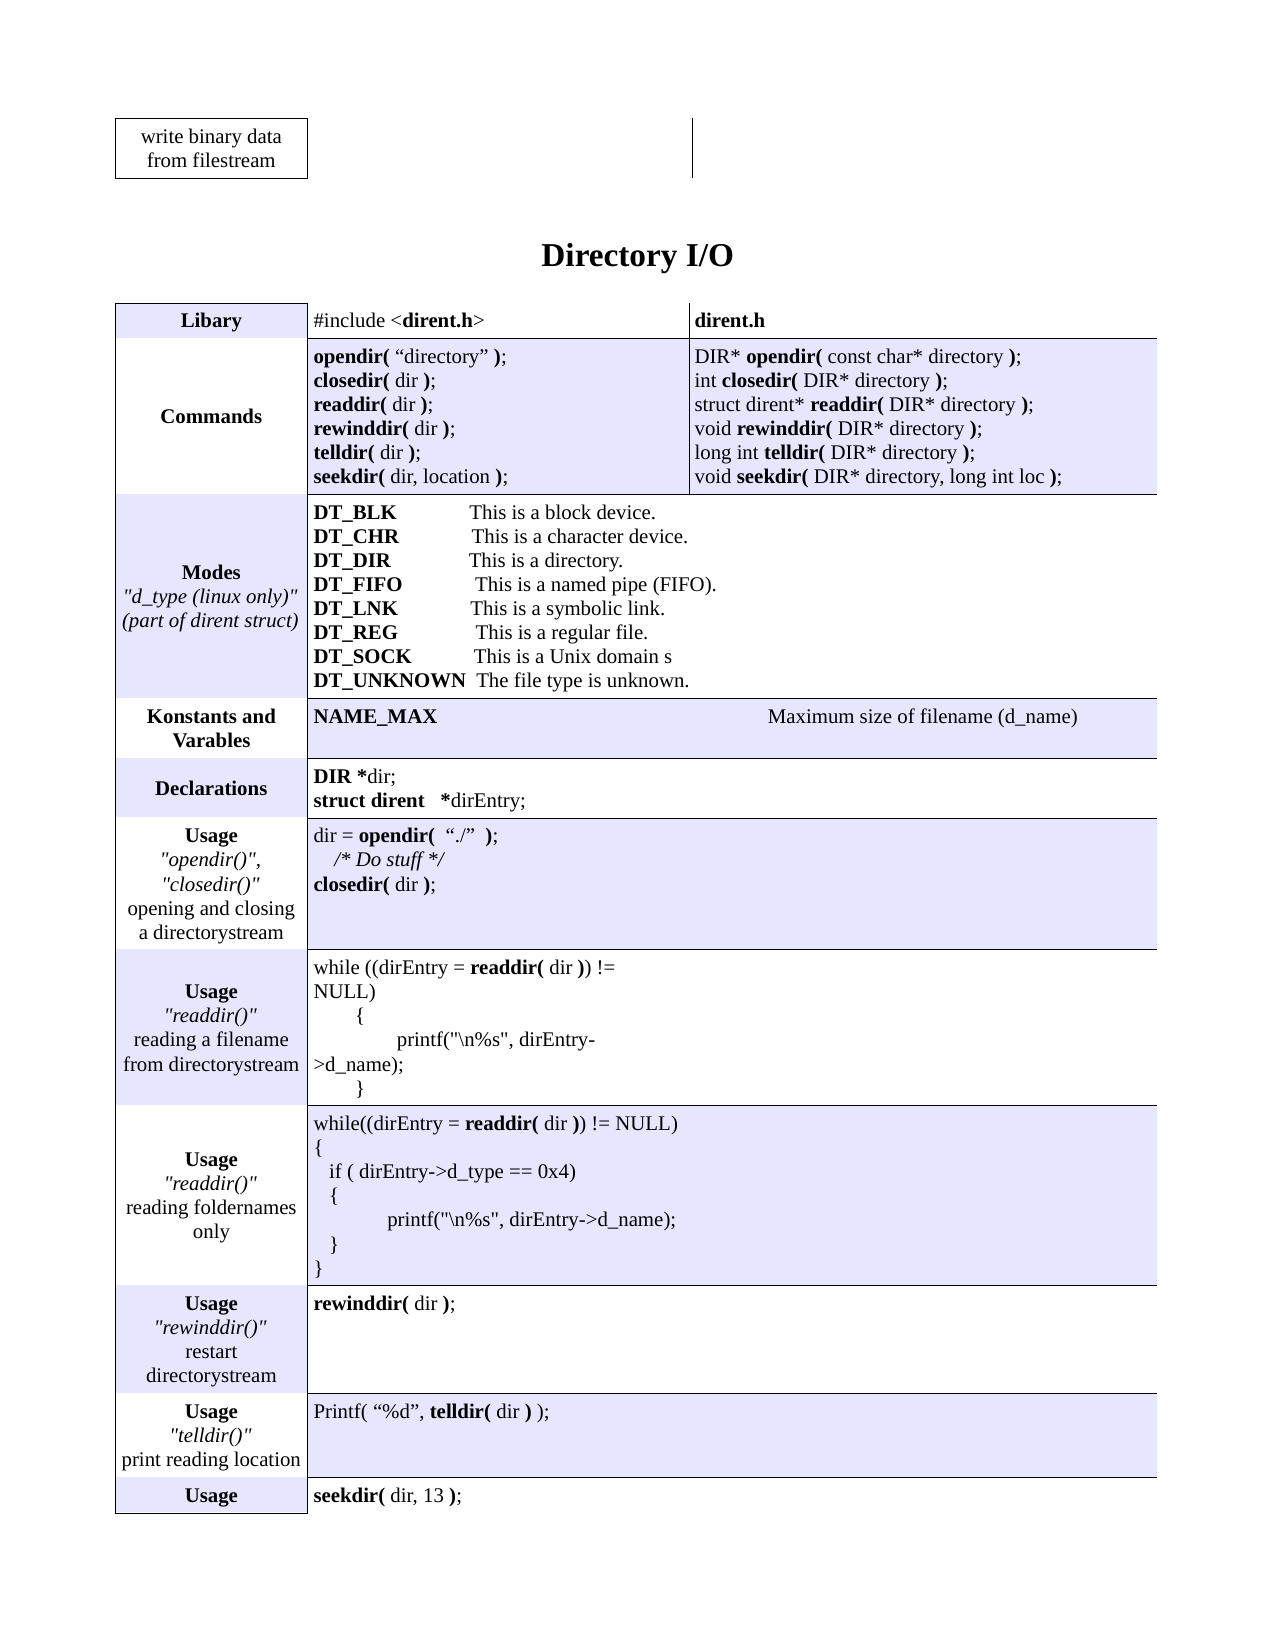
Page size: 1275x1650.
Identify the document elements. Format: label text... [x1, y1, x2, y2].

table_cell Usage "rewinddir()" restart directorystream [116, 1285, 307, 1393]
table_cell Usage "opendir()", "closedir()" opening and closing a directorystream [116, 818, 307, 949]
table_cell Modes "d_type (linux only)" (part of dirent struct) [116, 494, 307, 698]
table_header dirent.h [690, 303, 1157, 338]
table_cell [689, 759, 1157, 817]
table_cell [689, 1106, 1157, 1285]
table_cell [689, 1286, 1157, 1393]
table_header #include <dirent.h> [308, 303, 689, 338]
table_cell [693, 118, 1157, 178]
table_cell dir = opendir( “./” ); /* Do stuff */ closedir( dir ); [308, 819, 689, 949]
table_cell NAME_MAX [308, 699, 689, 758]
table_cell Declarations [116, 758, 307, 817]
table_cell rewinddir( dir ); [308, 1286, 689, 1393]
table_cell Usage "telldir()" print reading location [116, 1393, 307, 1477]
table_cell DIR *dir; struct dirent *dirEntry; [308, 759, 689, 817]
table_cell seekdir( dir, 13 ); [308, 1478, 689, 1512]
table_cell while((dirEntry = readdir( dir )) != NULL) { if ( dirEntry->d_type == 0x4) { printf("\n%s", dirEntry->d_name); } } [308, 1106, 689, 1285]
table_cell [689, 1394, 1157, 1477]
table_cell [689, 950, 1157, 1105]
table_cell Konstants and Varables [116, 698, 307, 758]
table_cell Printf( “%d”, telldir( dir ) ); [308, 1394, 689, 1477]
text Directory I/O [118, 235, 1157, 274]
table_cell DIR* opendir( const char* directory ); int closedir( DIR* directory ); struct dirent* readdir( DIR* directory ); void rewinddir( DIR* directory ); long int telldir( DIR* directory ); void seekdir( DIR* directory, long int loc ); [690, 339, 1157, 494]
table_cell write binary data from filestream [116, 119, 307, 178]
table_cell Usage [116, 1477, 307, 1512]
table_cell [689, 1478, 1157, 1512]
table_cell opendir( “directory” ); closedir( dir ); readdir( dir ); rewinddir( dir ); telldir( dir ); seekdir( dir, location ); [308, 339, 689, 494]
table_cell while ((dirEntry = readdir( dir )) != NULL) { printf("\n%s", dirEntry->d_name); } [308, 950, 689, 1105]
table_cell [308, 118, 692, 178]
table_cell DT_BLK This is a block device. DT_CHR This is a character device. DT_DIR This is a directory. DT_FIFO This is a named pipe (FIFO). DT_LNK This is a symbolic link. DT_REG This is a regular file. DT_SOCK This is a Unix domain s DT_UNKNOWN The file type is unknown. [308, 495, 1157, 698]
table_cell [689, 819, 1157, 949]
table_cell Usage "readdir()" reading a filename from directorystream [116, 949, 307, 1105]
table_cell Commands [116, 338, 307, 494]
table_header Libary [116, 304, 307, 338]
table_cell Usage "readdir()" reading foldernames only [116, 1105, 307, 1285]
table_cell Maximum size of filename (d_name) [689, 699, 1157, 758]
